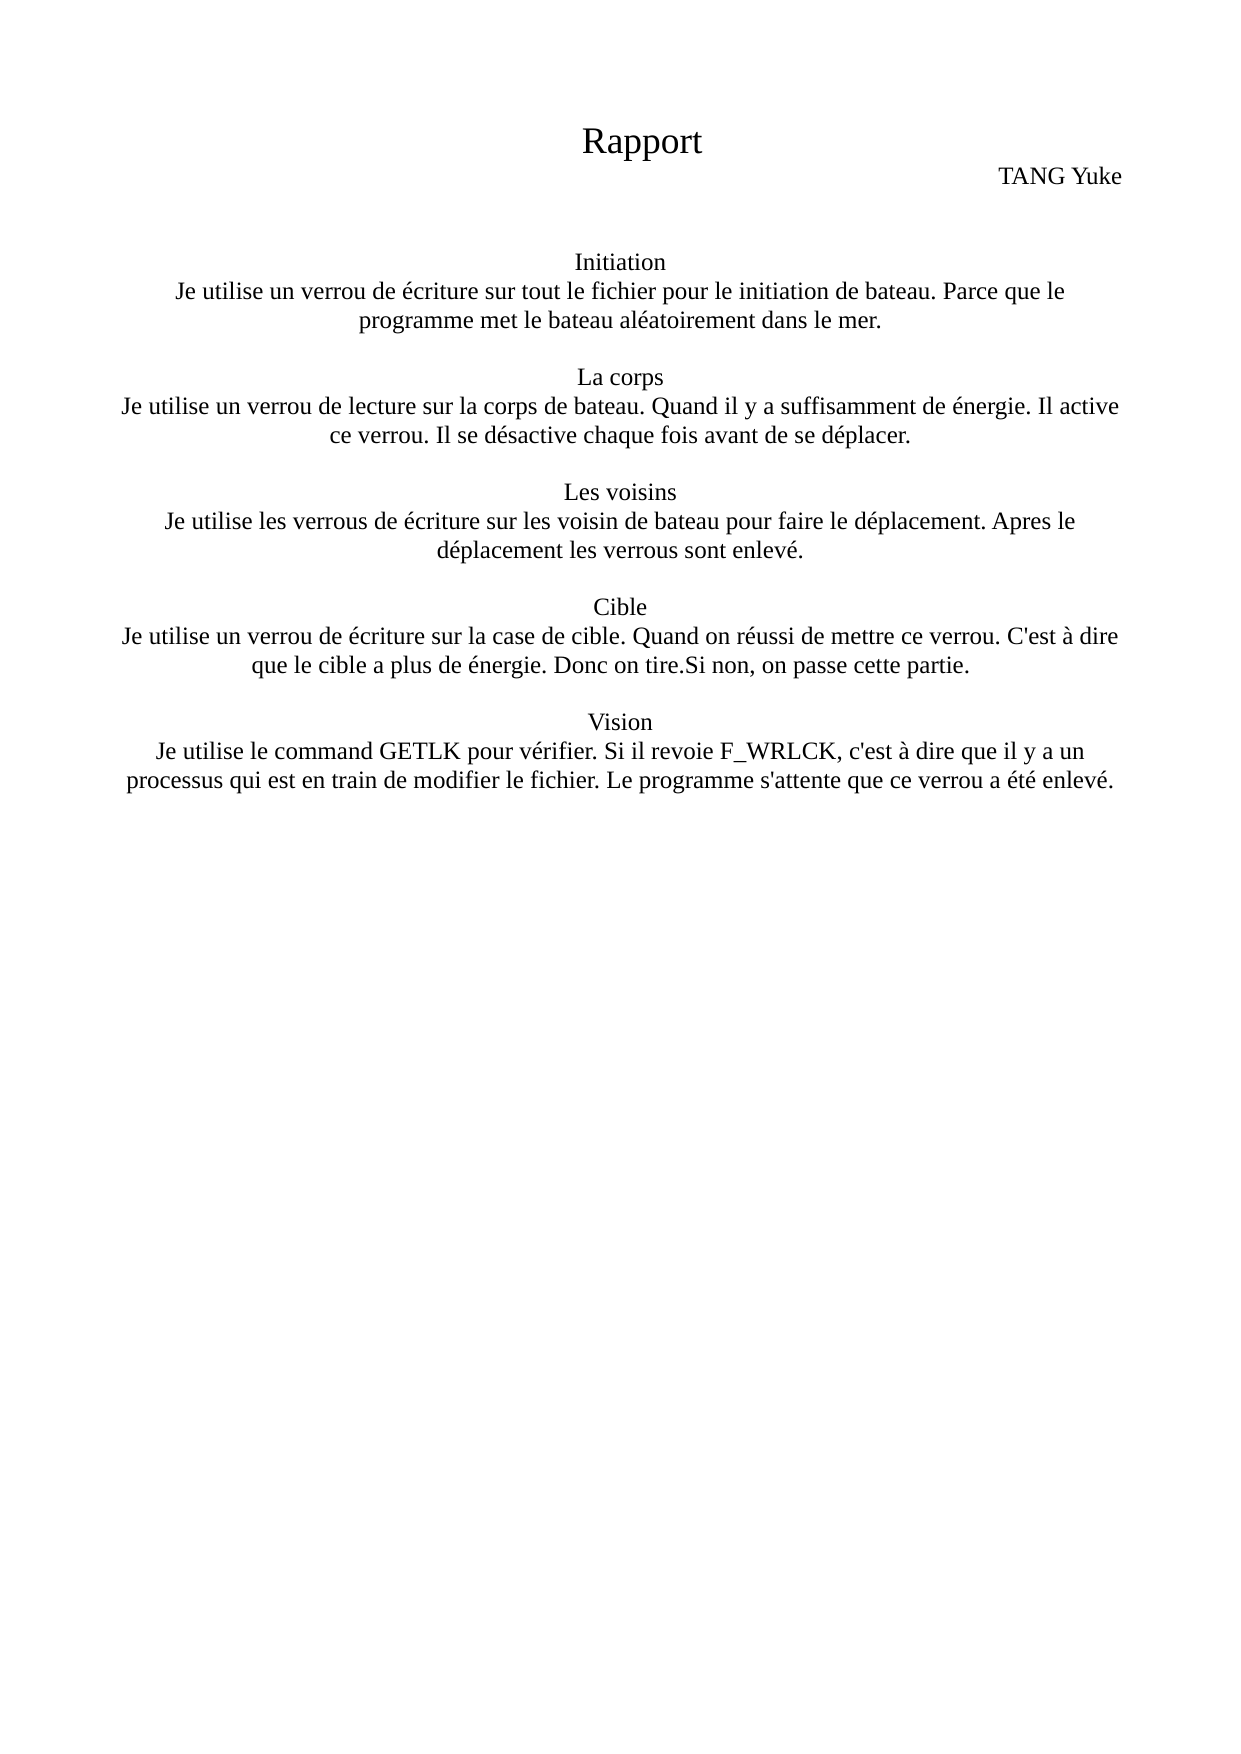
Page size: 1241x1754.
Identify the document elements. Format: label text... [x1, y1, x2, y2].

text Rapport [118, 118, 1122, 161]
text Cible [118, 592, 1122, 621]
text Je utilise le command GETLK pour vérifier. Si il revoie F_WRLCK, c'est à dire que il y a un processus qui est en train de modifier le fichier. Le programme s'attente que ce verrou a été enlevé. [118, 736, 1122, 794]
text Je utilise un verrou de écriture sur la case de cible. Quand on réussi de mettre ce verrou. C'est à dire que le cible a plus de énergie. Donc on tire.Si non, on passe cette partie. [118, 621, 1122, 679]
text Je utilise un verrou de lecture sur la corps de bateau. Quand il y a suffisamment de énergie. Il active ce verrou. Il se désactive chaque fois avant de se déplacer. [118, 391, 1122, 449]
text La corps [118, 362, 1122, 391]
text Initiation [118, 247, 1122, 276]
text Je utilise les verrous de écriture sur les voisin de bateau pour faire le déplacement. Apres le déplacement les verrous sont enlevé. [118, 506, 1122, 564]
text Les voisins [118, 477, 1122, 506]
text TANG Yuke [118, 161, 1122, 190]
text Vision [118, 707, 1122, 736]
text Je utilise un verrou de écriture sur tout le fichier pour le initiation de bateau. Parce que le programme met le bateau aléatoirement dans le mer. [118, 276, 1122, 334]
